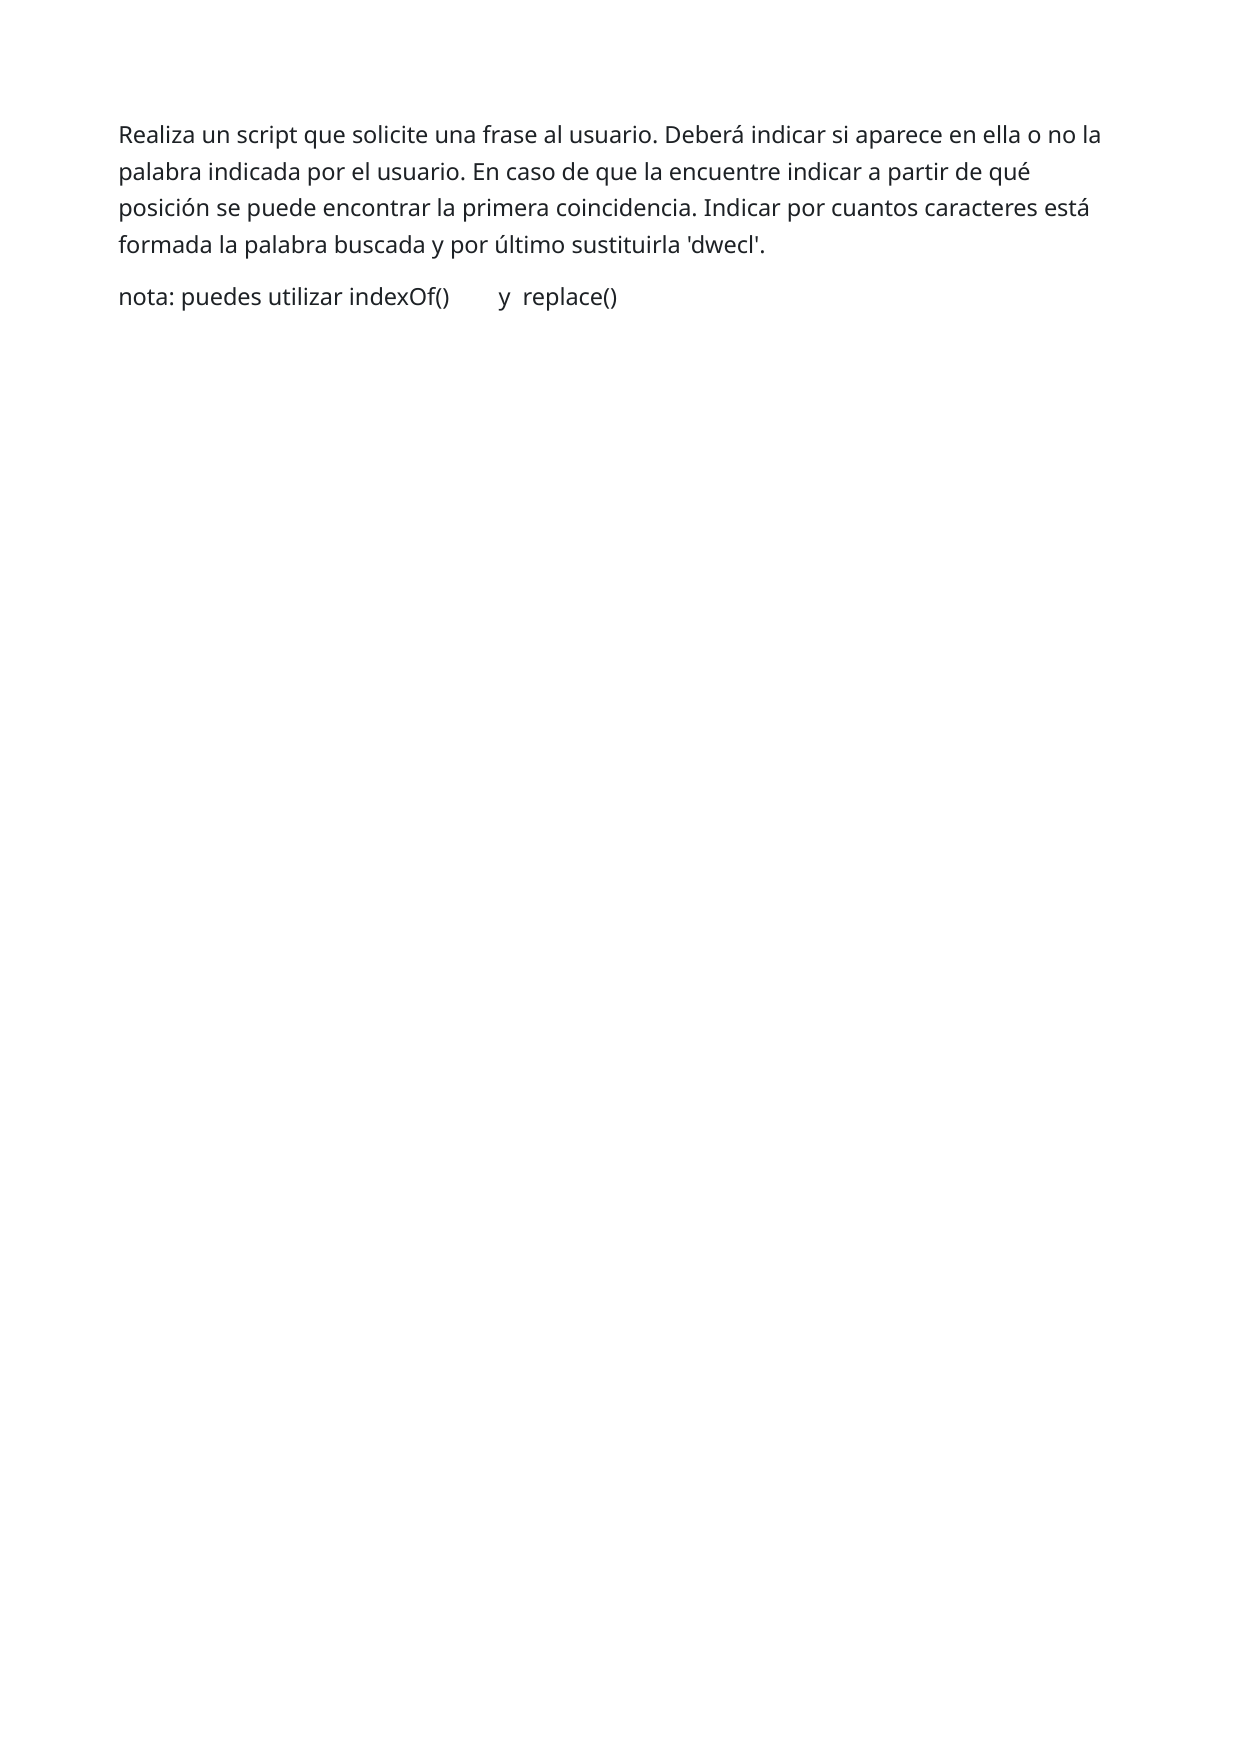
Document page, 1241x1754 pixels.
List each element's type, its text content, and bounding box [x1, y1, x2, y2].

text Realiza un script que solicite una frase al usuario. Deberá indicar si aparece en ella o no la palabra indicada por el usuario. En caso de que la encuentre indicar a partir de qué posición se puede encontrar la primera coincidencia. Indicar por cuantos caracteres está formada la palabra buscada y por último sustituirla 'dwecl'. [118, 118, 1122, 260]
text nota: puedes utilizar indexOf() y replace() [118, 280, 1122, 312]
